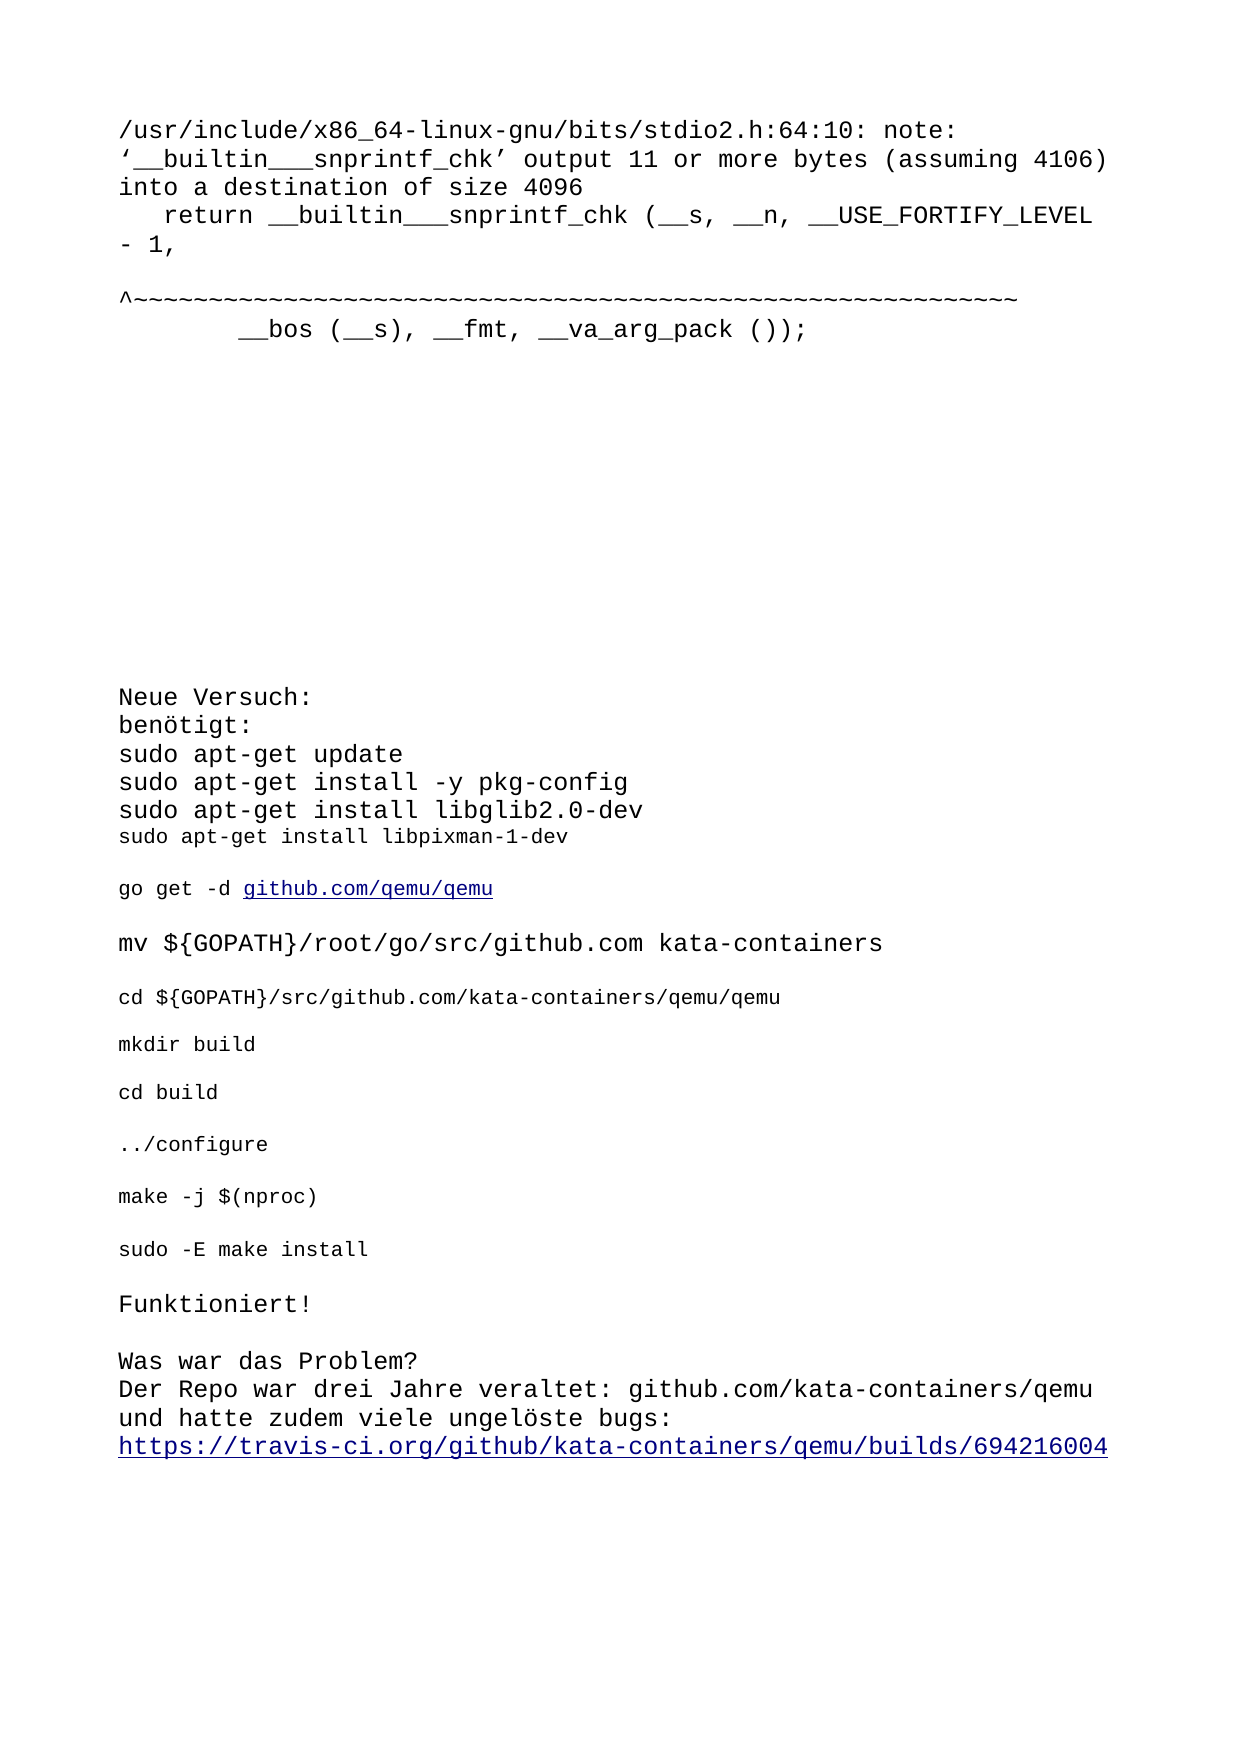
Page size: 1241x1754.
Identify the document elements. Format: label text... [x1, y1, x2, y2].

text go get -d github.com/qemu/qemu [118, 878, 1122, 902]
text cd ${GOPATH}/src/github.com/kata-containers/qemu/qemu [118, 987, 1122, 1011]
text ../configure [118, 1134, 1122, 1157]
text sudo apt-get install libpixman-1-dev [118, 826, 1122, 850]
text sudo -E make install [118, 1239, 1122, 1262]
text ^~~~~~~~~~~~~~~~~~~~~~~~~~~~~~~~~~~~~~~~~~~~~~~~~~~~~~~~~~~~ [118, 260, 1122, 316]
text sudo apt-get install -y pkg-config [118, 770, 1122, 798]
text sudo apt-get install libglib2.0-dev [118, 798, 1122, 826]
text mv ${GOPATH}/root/go/src/github.com kata-containers [118, 930, 1122, 959]
text mkdir build [118, 1034, 1122, 1058]
text make -j $(nproc) [118, 1186, 1122, 1209]
text Neue Versuch: [118, 685, 1122, 713]
text Funktioniert! [118, 1292, 1122, 1320]
text sudo apt-get update [118, 741, 1122, 770]
text cd build [118, 1082, 1122, 1105]
text /usr/include/x86_64-linux-gnu/bits/stdio2.h:64:10: note: ‘__builtin___snprintf_chk’ output 11 or more bytes (assuming 4106) into a destination of size 4096 [118, 118, 1122, 203]
text __bos (__s), __fmt, __va_arg_pack ()); [118, 316, 1122, 345]
text benötigt: [118, 713, 1122, 741]
text return __builtin___snprintf_chk (__s, __n, __USE_FORTIFY_LEVEL - 1, [118, 203, 1122, 260]
text Was war das Problem? Der Repo war drei Jahre veraltet: github.com/kata-containers/qemu und hatte zudem viele ungelöste bugs: https://travis-ci.org/github/kata-containers/qemu/builds/694216004 [118, 1348, 1122, 1462]
